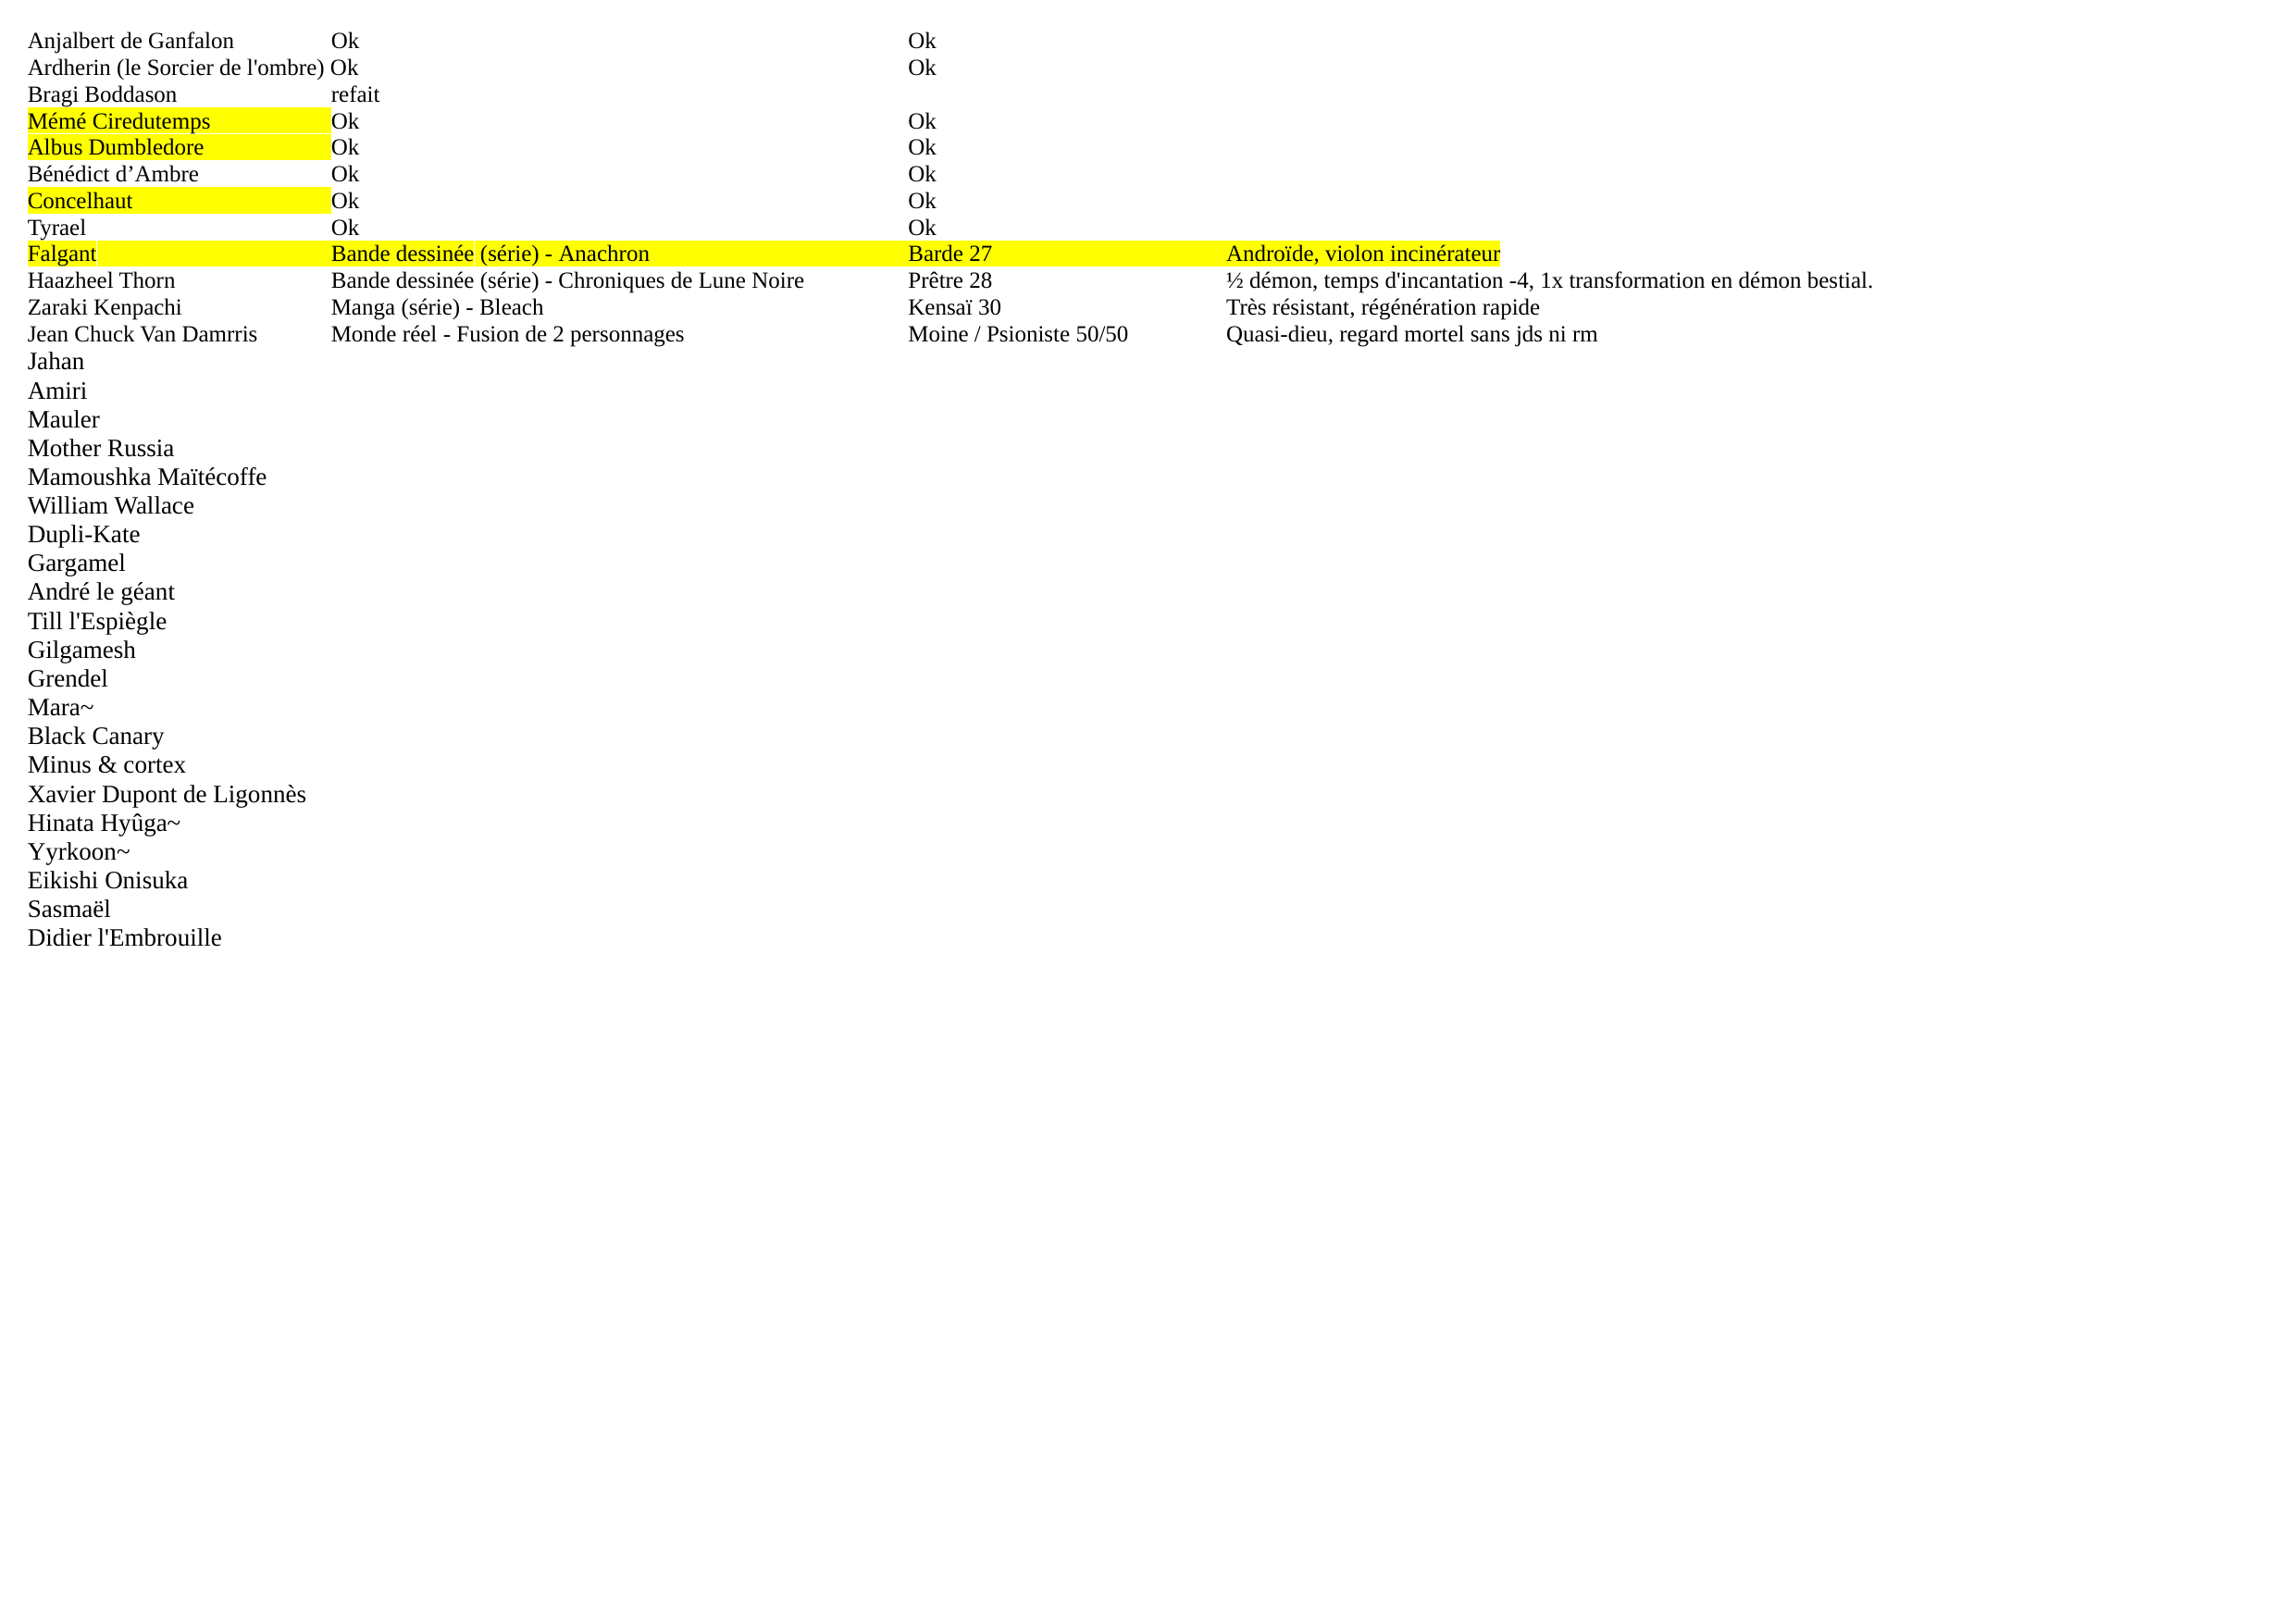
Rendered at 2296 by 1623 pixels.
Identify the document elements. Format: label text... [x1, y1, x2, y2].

text Anjalbert de Ganfalon Ok Ok [27, 27, 2268, 54]
text Bragi Boddason refait [27, 81, 2268, 107]
text Grendel [27, 663, 2268, 692]
text Mara~ [27, 692, 2268, 721]
text André le géant [27, 577, 2268, 606]
text Sasmaël [27, 894, 2268, 923]
text Gilgamesh [27, 635, 2268, 663]
text Amiri [27, 376, 2268, 404]
text Zaraki Kenpachi Manga (série) - Bleach Kensaï 30 Très résistant, régénération rapide [27, 293, 2268, 320]
text Gargamel [27, 548, 2268, 577]
text Eikishi Onisuka [27, 865, 2268, 894]
text Tyrael Ok Ok [27, 214, 2268, 240]
text Mauler [27, 404, 2268, 433]
text Falgant Bande dessinée (série) - Anachron Barde 27 Androïde, violon incinérateur [27, 240, 2268, 266]
text Hinata Hyûga~ [27, 808, 2268, 836]
text Mamoushka Maïtécoffe [27, 462, 2268, 490]
text Mémé Ciredutemps Ok Ok [27, 107, 2268, 133]
text Black Canary [27, 721, 2268, 750]
text Jahan [27, 346, 2268, 376]
text Bénédict d’Ambre Ok Ok [27, 160, 2268, 187]
text Albus Dumbledore Ok Ok [27, 133, 2268, 160]
text Xavier Dupont de Ligonnès [27, 779, 2268, 808]
text Concelhaut Ok Ok [27, 187, 2268, 214]
text William Wallace [27, 490, 2268, 519]
text Yyrkoon~ [27, 836, 2268, 865]
text Jean Chuck Van Damrris Monde réel - Fusion de 2 personnages Moine / Psioniste 50/50 Quasi-dieu, regard mortel sans jds ni rm [27, 320, 2268, 346]
text Didier l'Embrouille [27, 923, 2268, 951]
text Dupli-Kate [27, 519, 2268, 548]
text Minus & cortex [27, 750, 2268, 779]
text Ardherin (le Sorcier de l'ombre) Ok Ok [27, 54, 2268, 81]
text Haazheel Thorn Bande dessinée (série) - Chroniques de Lune Noire Prêtre 28 ½ démon, temps d'incantation -4, 1x transformation en démon bestial. [27, 266, 2268, 293]
text Mother Russia [27, 433, 2268, 462]
text Till l'Espiègle [27, 606, 2268, 635]
